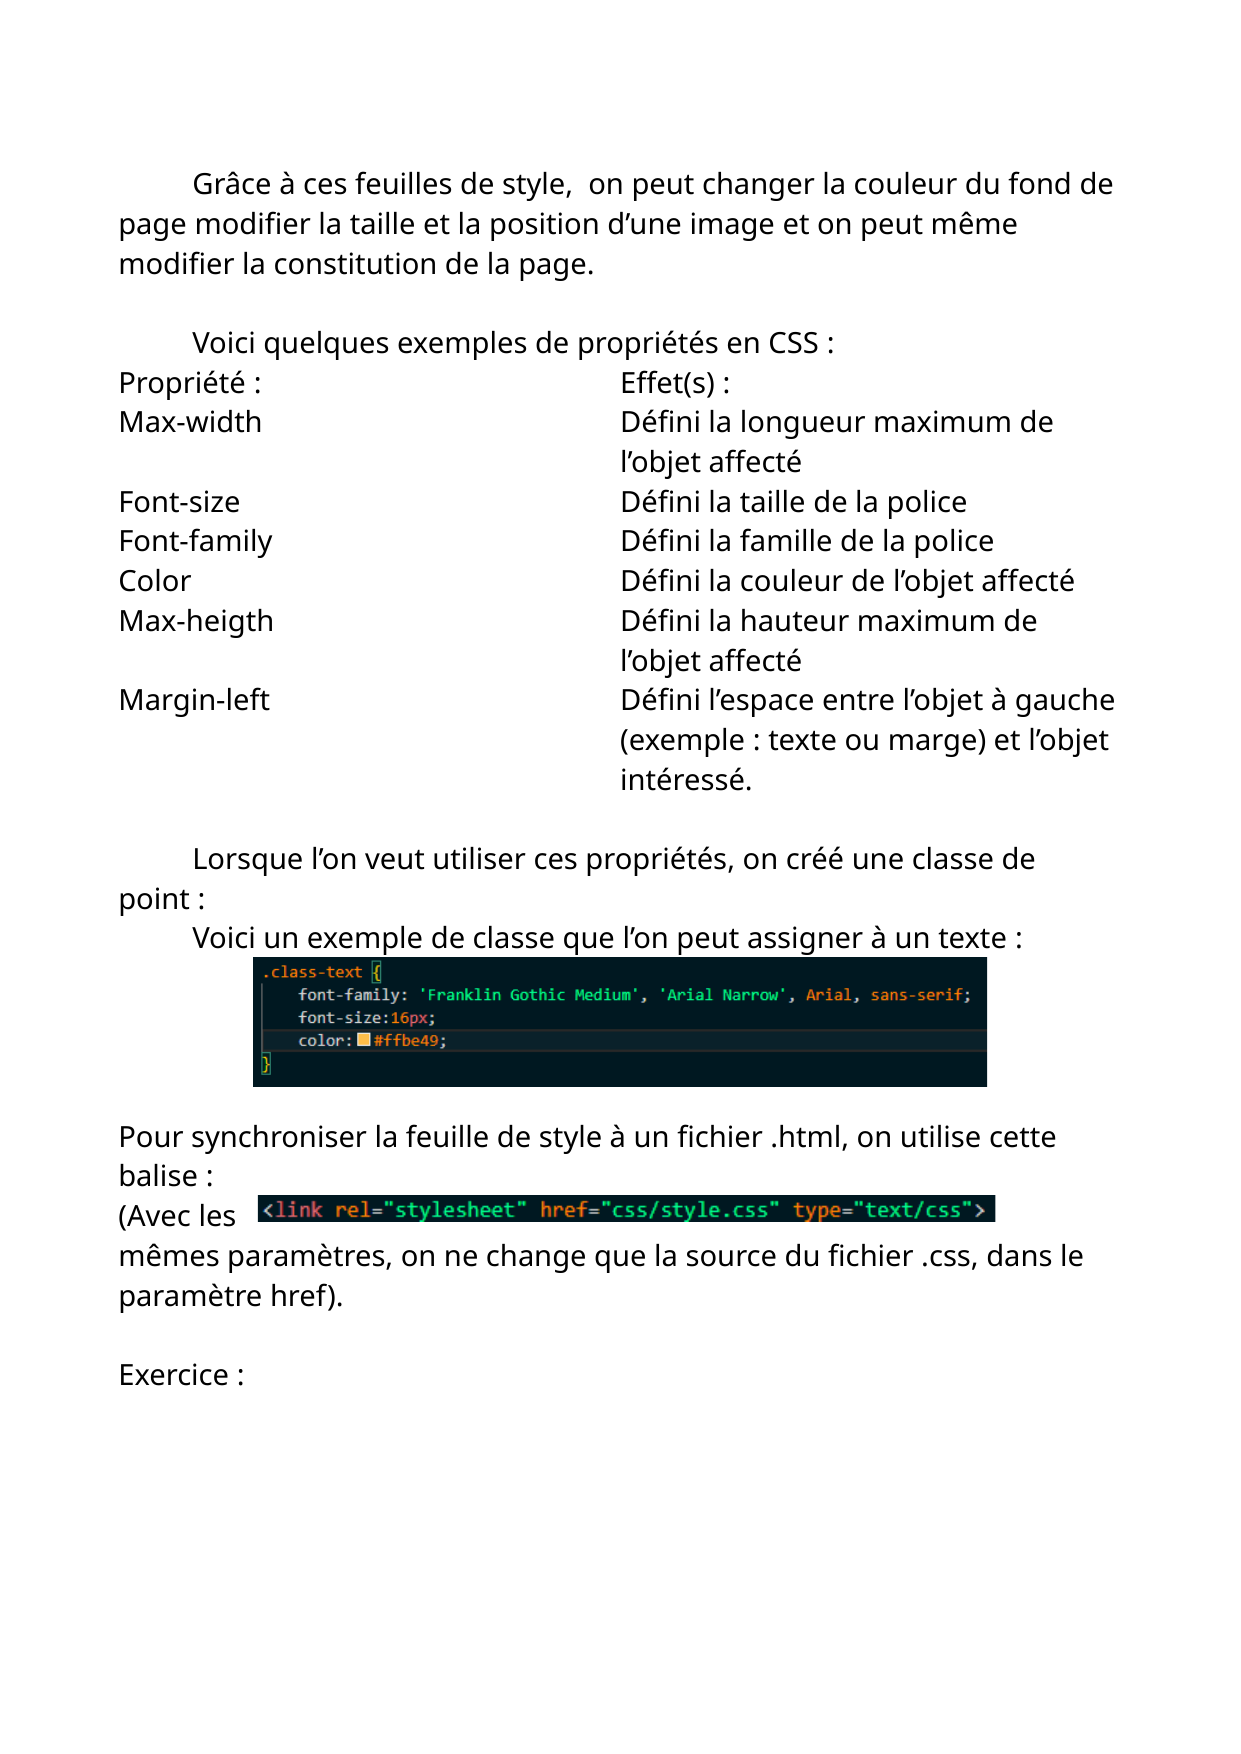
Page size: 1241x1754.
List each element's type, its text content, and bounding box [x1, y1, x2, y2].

text Exercice : [118, 1354, 1122, 1394]
table_cell Défini la longueur maximum de l’objet affecté [620, 402, 1122, 481]
picture [257, 1195, 996, 1222]
text Voici quelques exemples de propriétés en CSS : [118, 322, 1122, 362]
text Lorsque l’on veut utiliser ces propriétés, on créé une classe de point : [118, 838, 1122, 918]
table_cell Défini la couleur de l’objet affecté [620, 560, 1122, 600]
text (Avec les mêmes paramètres, on ne change que la source du fichier .css, dans le paramètre href). [118, 1195, 1122, 1314]
text Grâce à ces feuilles de style, on peut changer la couleur du fond de page modifier la taille et la position d’une image et on peut même modifier la constitution de la page. [118, 163, 1122, 283]
table_cell Défini la famille de la police [620, 521, 1122, 560]
table_header Propriété : [118, 362, 620, 402]
table_cell Max-heigth [118, 600, 620, 679]
table_cell Défini la taille de la police [620, 481, 1122, 521]
table_cell Défini l’espace entre l’objet à gauche (exemple : texte ou marge) et l’objet intéressé. [620, 680, 1122, 798]
text Voici un exemple de classe que l’on peut assigner à un texte : [118, 918, 1122, 957]
table_cell Défini la hauteur maximum de l’objet affecté [620, 600, 1122, 679]
table_cell Color [118, 560, 620, 600]
picture [253, 957, 988, 1087]
table_cell Max-width [118, 402, 620, 481]
table_cell Margin-left [118, 680, 620, 798]
table_cell Font-family [118, 521, 620, 560]
table_header Effet(s) : [620, 362, 1122, 402]
text Pour synchroniser la feuille de style à un fichier .html, on utilise cette balise : [118, 1116, 1122, 1195]
table_cell Font-size [118, 481, 620, 521]
